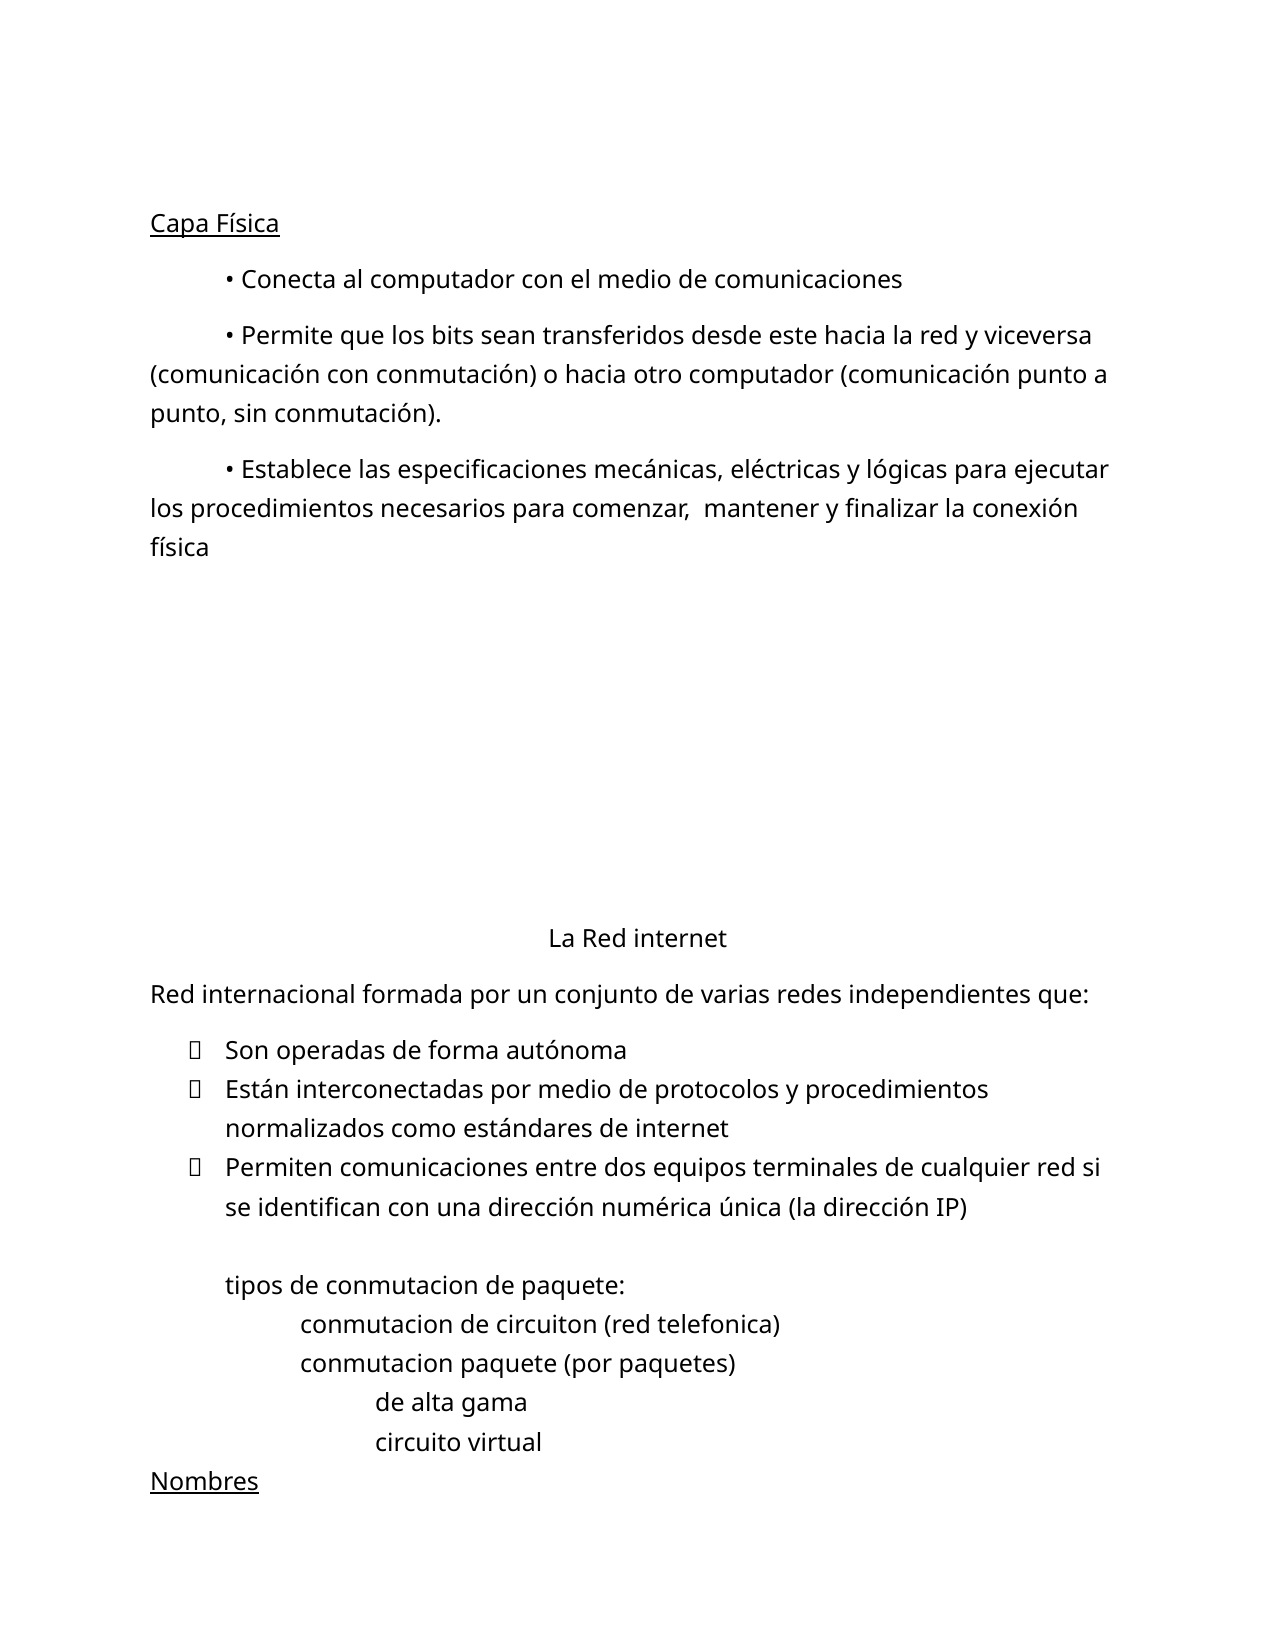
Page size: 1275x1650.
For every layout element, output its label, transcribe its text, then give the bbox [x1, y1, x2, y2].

list de alta gama [225, 1385, 1125, 1419]
list Son operadas de forma autónoma [187, 1032, 1125, 1067]
text • Permite que los bits sean transferidos desde este hacia la red y viceversa (comunicación con conmutación) o hacia otro computador (comunicación punto a punto, sin conmutación). [150, 317, 1125, 430]
list conmutacion paquete (por paquetes) [225, 1346, 1125, 1380]
list conmutacion de circuiton (red telefonica) [225, 1307, 1125, 1341]
list Permiten comunicaciones entre dos equipos terminales de cualquier red si se identifican con una dirección numérica única (la dirección IP) [187, 1150, 1125, 1223]
text La Red internet [150, 921, 1125, 955]
list Están interconectadas por medio de protocolos y procedimientos normalizados como estándares de internet [187, 1072, 1125, 1145]
list tipos de conmutacion de paquete: [225, 1267, 1125, 1302]
text Red internacional formada por un conjunto de varias redes independientes que: [150, 977, 1125, 1011]
text • Conecta al computador con el medio de comunicaciones [150, 262, 1125, 296]
text • Establece las especificaciones mecánicas, eléctricas y lógicas para ejecutar los procedimientos necesarios para comenzar, mantener y finalizar la conexión física [150, 452, 1125, 564]
text Nombres [150, 1463, 1125, 1497]
text Capa Física [150, 206, 1125, 240]
list circuito virtual [225, 1424, 1125, 1458]
